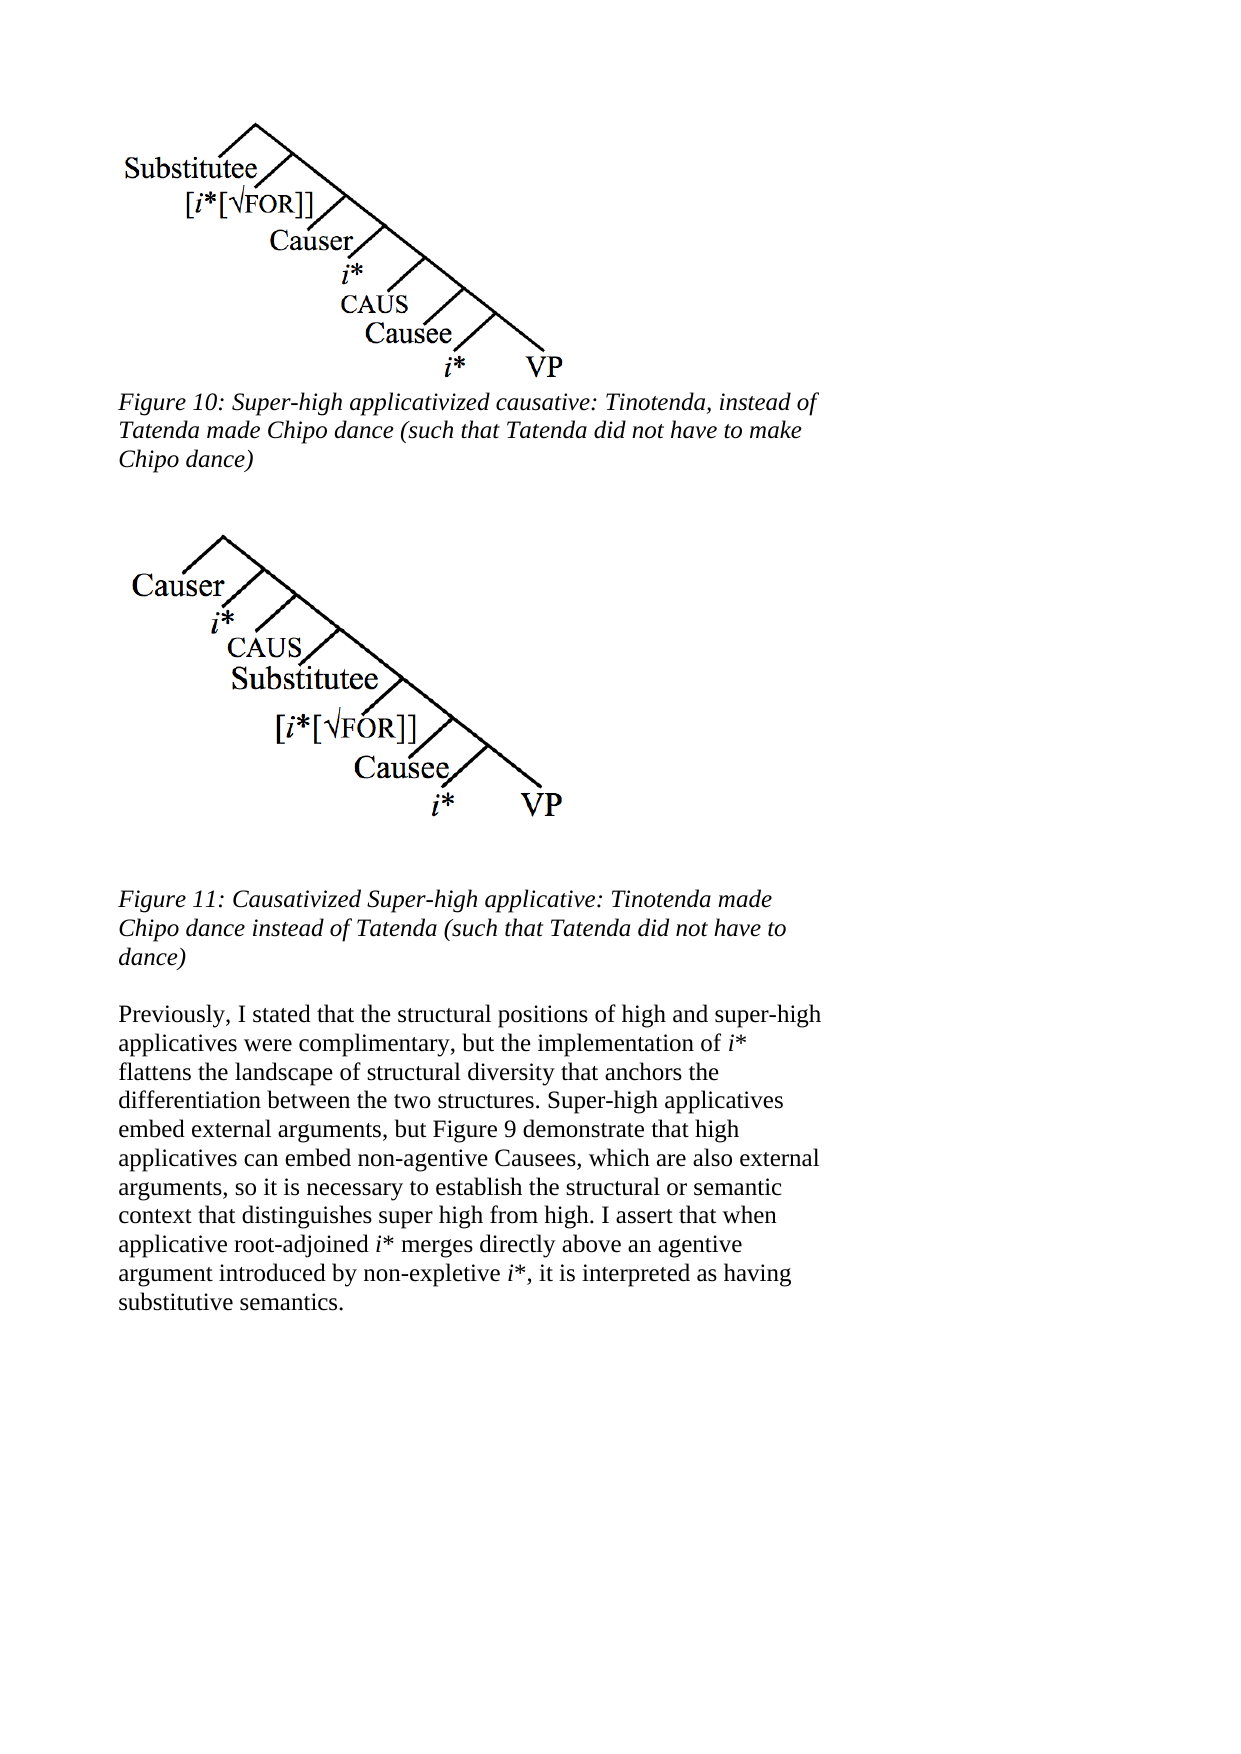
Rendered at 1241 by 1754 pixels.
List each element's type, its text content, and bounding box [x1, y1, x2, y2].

picture [118, 530, 571, 827]
text Figure 10: Super-high applicativized causative: Tinotenda, instead of Tatenda made Chipo dance (such that Tatenda did not have to make Chipo dance) [118, 387, 827, 473]
picture [118, 118, 571, 387]
text Figure 11: Causativized Super-high applicative: Tinotenda made Chipo dance instead of Tatenda (such that Tatenda did not have to dance) [118, 884, 827, 971]
text Previously, I stated that the structural positions of high and super-high applicatives were complimentary, but the implementation of i* flattens the landscape of structural diversity that anchors the differentiation between the two structures. Super-high applicatives embed external arguments, but Figure 9 demonstrate that high applicatives can embed non-agentive Causees, which are also external arguments, so it is necessary to establish the structural or semantic context that distinguishes super high from high. I assert that when applicative root-adjoined i* merges directly above an agentive argument introduced by non-expletive i*, it is interpreted as having substitutive semantics. [118, 999, 827, 1316]
